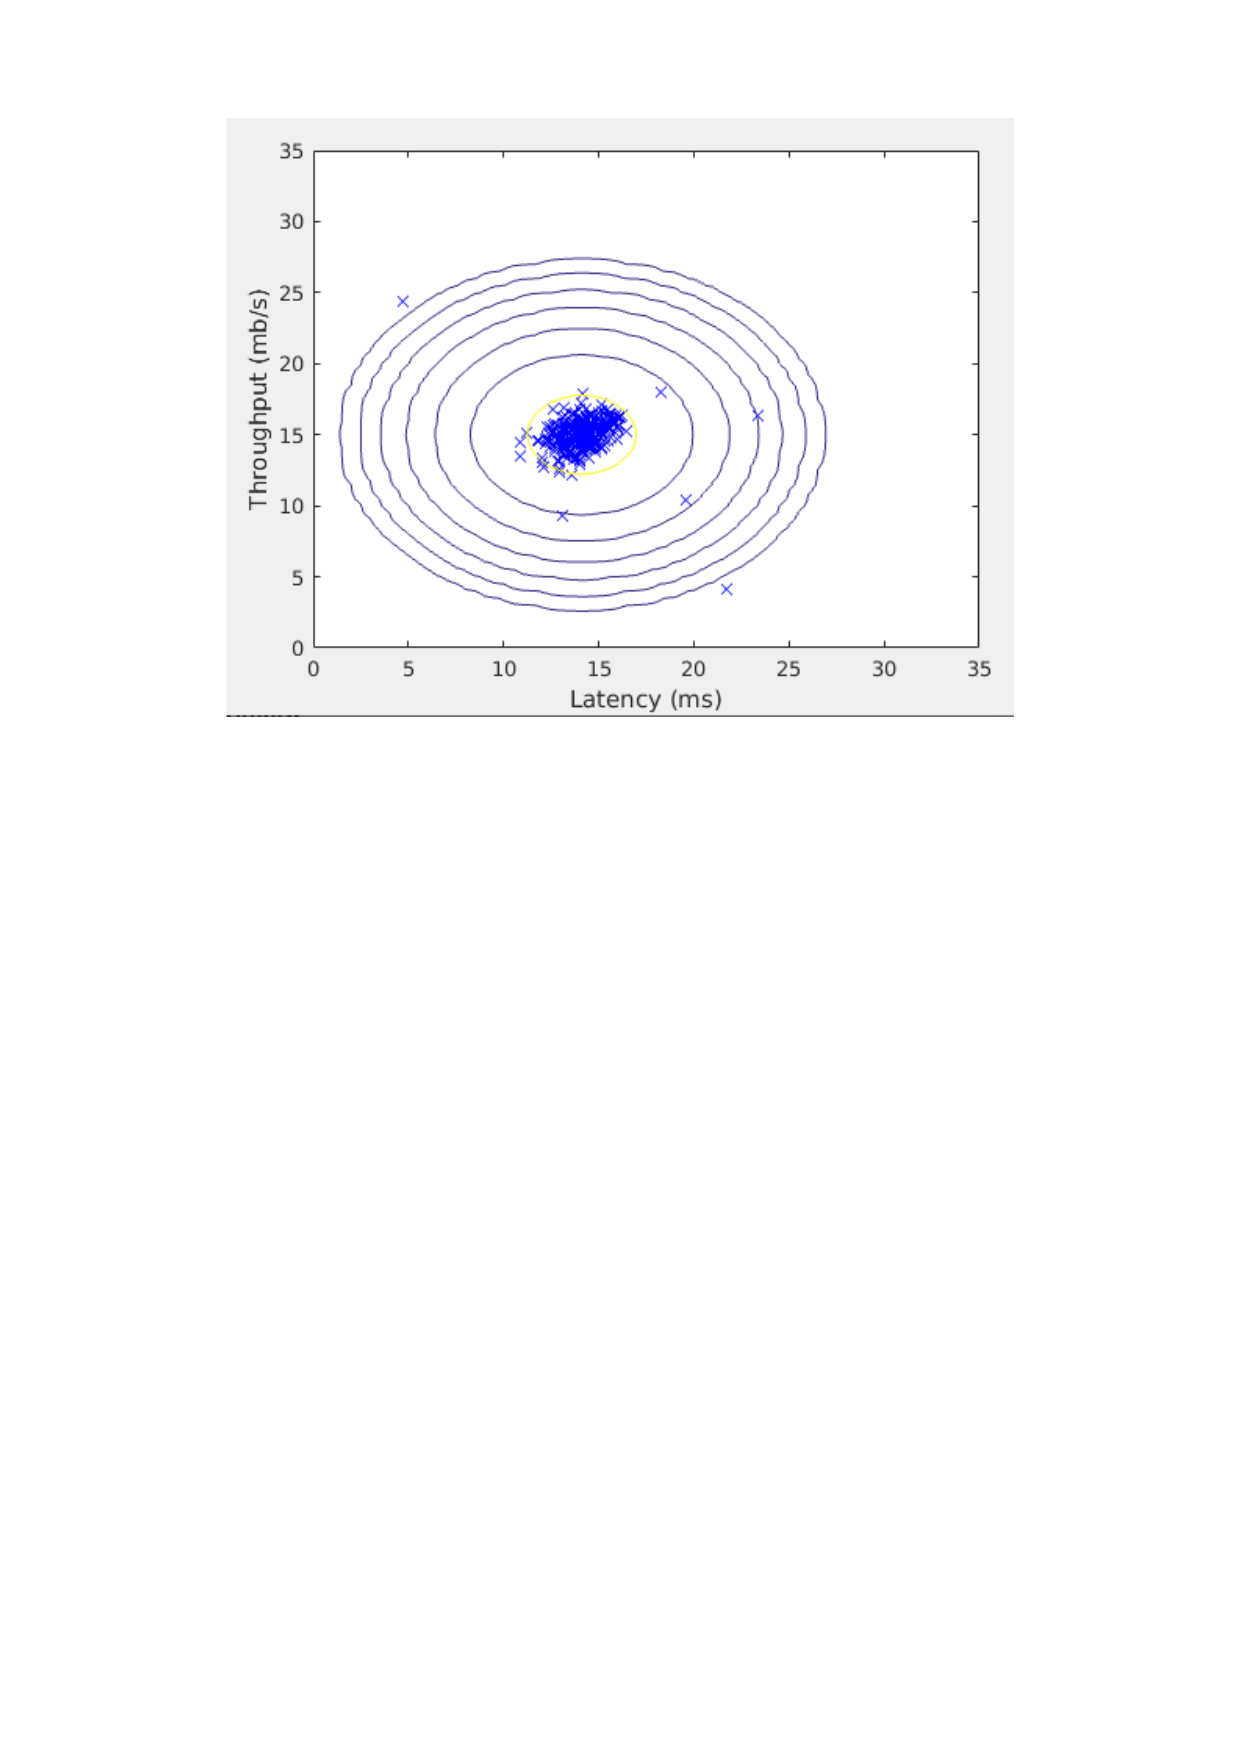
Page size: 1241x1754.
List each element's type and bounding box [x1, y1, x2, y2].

picture [226, 118, 1014, 717]
